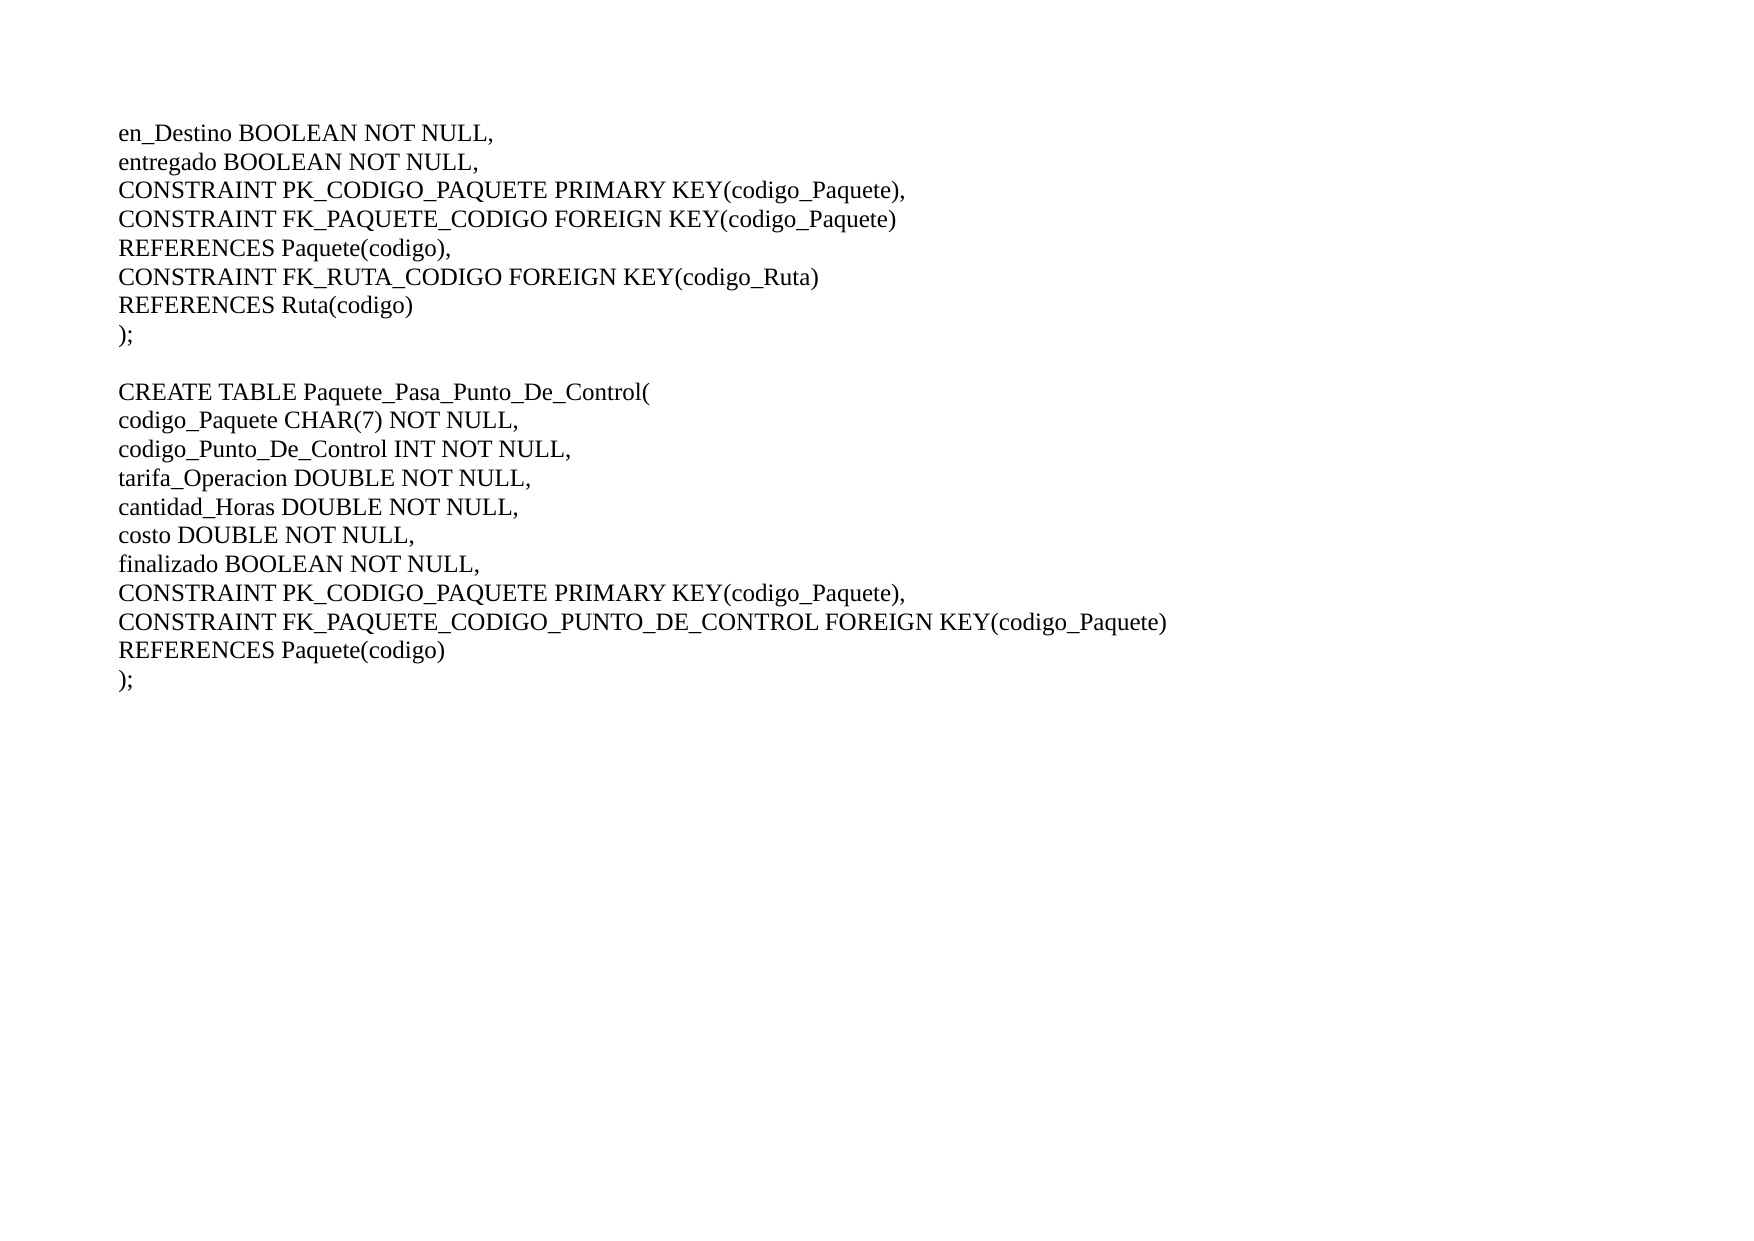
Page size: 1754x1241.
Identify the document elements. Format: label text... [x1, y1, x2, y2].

text ); [118, 319, 1636, 348]
text codigo_Paquete CHAR(7) NOT NULL, [118, 406, 1636, 434]
text CREATE TABLE Paquete_Pasa_Punto_De_Control( [118, 377, 1636, 406]
text ); [118, 664, 1636, 693]
text REFERENCES Paquete(codigo), [118, 233, 1636, 262]
text en_Destino BOOLEAN NOT NULL, [118, 118, 1636, 147]
text CONSTRAINT PK_CODIGO_PAQUETE PRIMARY KEY(codigo_Paquete), [118, 176, 1636, 204]
text finalizado BOOLEAN NOT NULL, [118, 549, 1636, 578]
text REFERENCES Paquete(codigo) [118, 636, 1636, 664]
text cantidad_Horas DOUBLE NOT NULL, [118, 492, 1636, 521]
text REFERENCES Ruta(codigo) [118, 291, 1636, 319]
text tarifa_Operacion DOUBLE NOT NULL, [118, 463, 1636, 492]
text CONSTRAINT PK_CODIGO_PAQUETE PRIMARY KEY(codigo_Paquete), [118, 578, 1636, 607]
text codigo_Punto_De_Control INT NOT NULL, [118, 434, 1636, 463]
text entregado BOOLEAN NOT NULL, [118, 147, 1636, 176]
text costo DOUBLE NOT NULL, [118, 521, 1636, 549]
text CONSTRAINT FK_PAQUETE_CODIGO FOREIGN KEY(codigo_Paquete) [118, 204, 1636, 233]
text CONSTRAINT FK_RUTA_CODIGO FOREIGN KEY(codigo_Ruta) [118, 262, 1636, 291]
text CONSTRAINT FK_PAQUETE_CODIGO_PUNTO_DE_CONTROL FOREIGN KEY(codigo_Paquete) [118, 607, 1636, 636]
